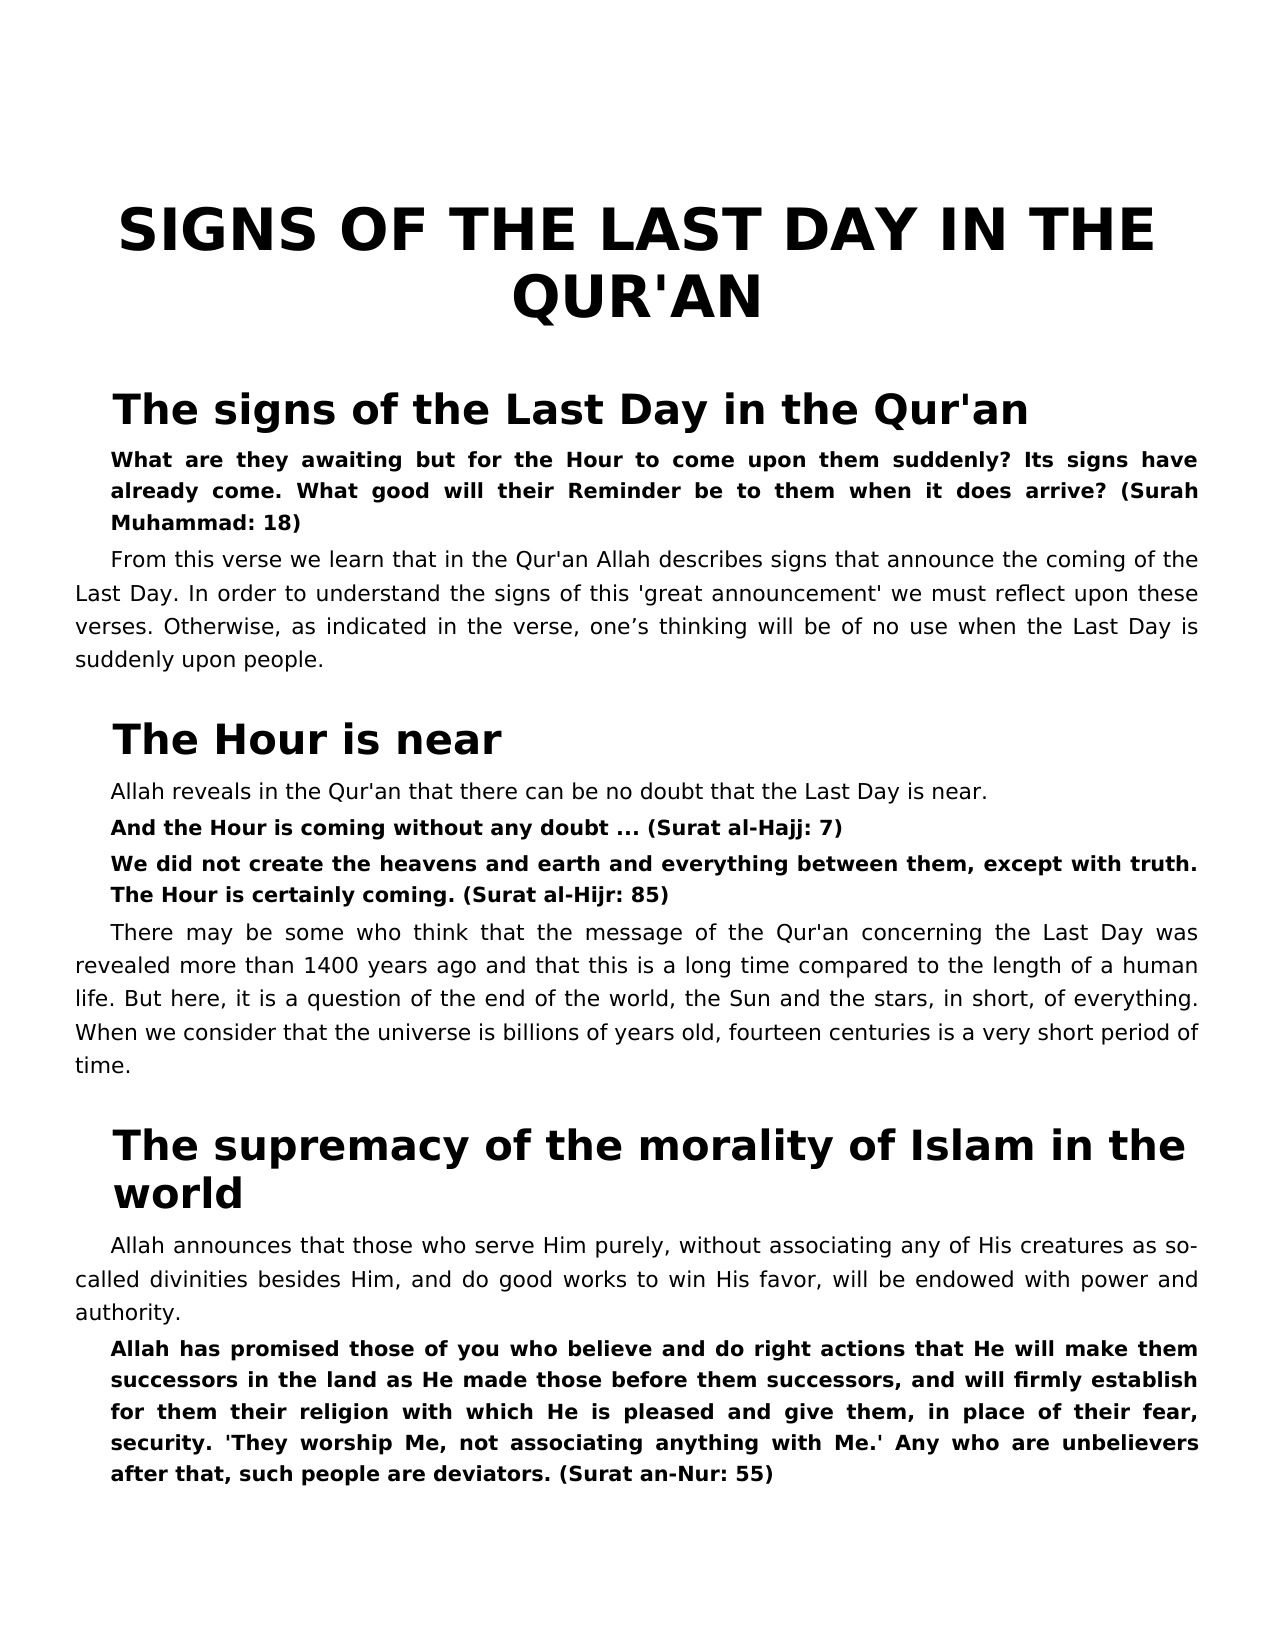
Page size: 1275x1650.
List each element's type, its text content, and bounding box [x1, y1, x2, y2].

text There may be some who think that the message of the Qur'an concerning the Last Day was revealed more than 1400 years ago and that this is a long time compared to the length of a human life. But here, it is a question of the end of the world, the Sun and the stars, in short, of everything. When we consider that the universe is billions of years old, fourteen centuries is a very short period of time. [75, 913, 1200, 1080]
text From this verse we learn that in the Qur'an Allah describes signs that announce the coming of the Last Day. In order to understand the signs of this 'great announcement' we must reflect upon these verses. Otherwise, as indicated in the verse, one’s thinking will be of no use when the Last Day is suddenly upon people. [75, 541, 1200, 674]
text And the Hour is coming without any doubt ... (Surat al-Hajj: 7) [110, 811, 1200, 842]
subtitle The signs of the Last Day in the Qur'an [112, 386, 1200, 434]
text We did not create the heavens and earth and everything between them, except with truth. The Hour is certainly coming. (Surat al-Hijr: 85) [110, 846, 1200, 909]
subtitle The supremacy of the morality of Islam in the world [112, 1122, 1200, 1219]
text What are they awaiting but for the Hour to come upon them suddenly? Its signs have already come. What good will their Reminder be to them when it does arrive? (Surah Muhammad: 18) [110, 443, 1200, 536]
text Allah has promised those of you who believe and do right actions that He will make them successors in the land as He made those before them successors, and will firmly establish for them their religion with which He is pleased and give them, in place of their fear, security. 'They worship Me, not associating anything with Me.' Any who are unbelievers after that, such people are deviators. (Surat an-Nur: 55) [110, 1332, 1200, 1488]
subtitle The Hour is near [112, 716, 1200, 764]
subtitle SIGNS OF THE LAST DAY IN THE QUR'AN [75, 196, 1200, 332]
text Allah reveals in the Qur'an that there can be no doubt that the Last Day is near. [75, 773, 1200, 806]
text Allah announces that those who serve Him purely, without associating any of His creatures as so-called divinities besides Him, and do good works to win His favor, will be endowed with power and authority. [75, 1227, 1200, 1327]
